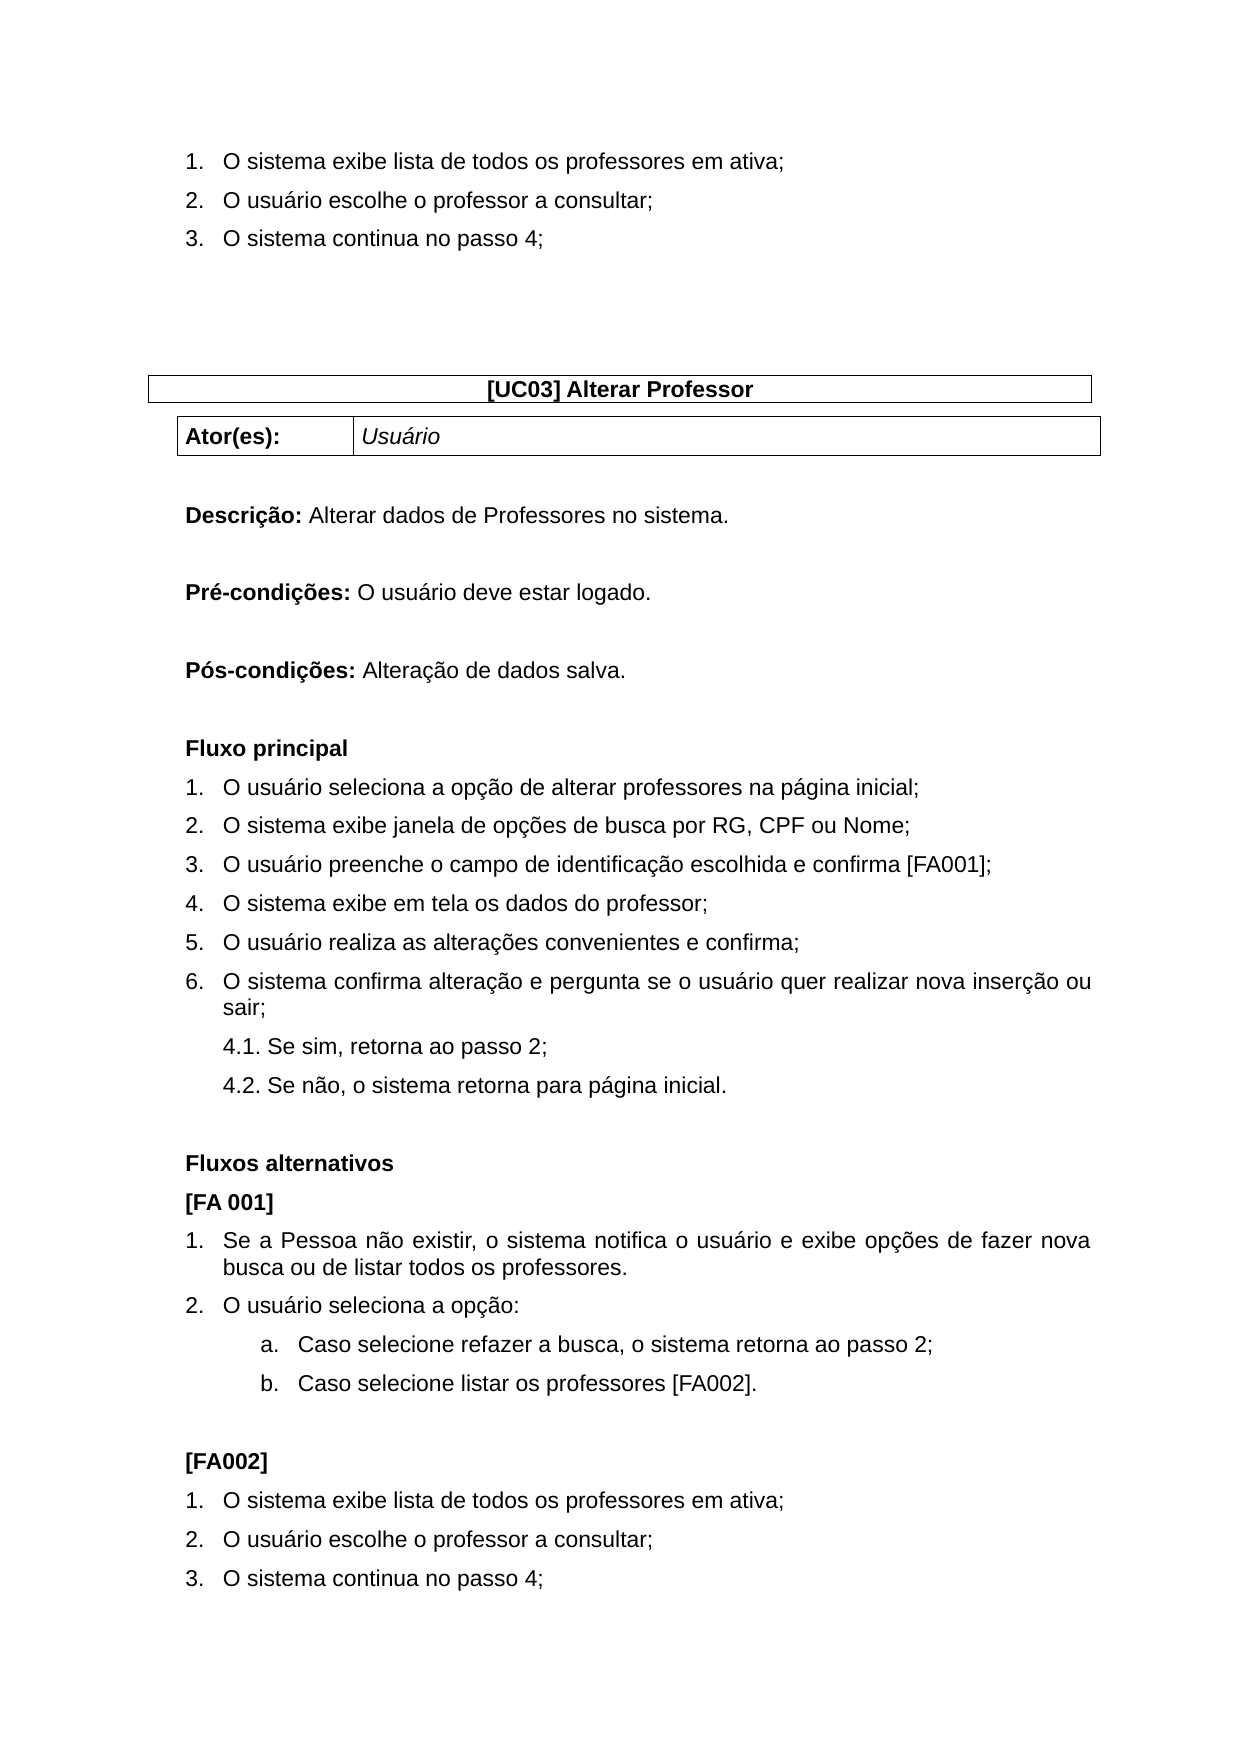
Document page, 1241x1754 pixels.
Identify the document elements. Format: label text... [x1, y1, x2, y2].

text Fluxo principal [185, 735, 1092, 761]
list O usuário preenche o campo de identificação escolhida e confirma [FA001]; [185, 851, 1092, 878]
text [FA002] [185, 1448, 1092, 1474]
text Pós-condições: Alteração de dados salva. [185, 657, 1092, 683]
table_header Ator(es): [178, 417, 353, 455]
text 4.2. Se não, o sistema retorna para página inicial. [223, 1072, 1092, 1098]
list O sistema continua no passo 4; [185, 1564, 1092, 1591]
list Se a Pessoa não existir, o sistema notifica o usuário e exibe opções de fazer nova busca ou de listar todos os professores. [185, 1227, 1092, 1280]
list O sistema exibe janela de opções de busca por RG, CPF ou Nome; [185, 812, 1092, 839]
text Descrição: Alterar dados de Professores no sistema. [185, 502, 1092, 528]
list O usuário seleciona a opção: [185, 1292, 1092, 1319]
list O sistema confirma alteração e pergunta se o usuário quer realizar nova inserção ou sair; [185, 968, 1092, 1021]
list O sistema exibe lista de todos os professores em ativa; [185, 148, 1092, 174]
text Fluxos alternativos [185, 1149, 1092, 1176]
list O sistema exibe em tela os dados do professor; [185, 890, 1092, 916]
list O usuário escolhe o professor a consultar; [185, 187, 1092, 213]
text Pré-condições: O usuário deve estar logado. [185, 579, 1092, 606]
text [UC03] Alterar Professor [149, 376, 1091, 402]
text 4.1. Se sim, retorna ao passo 2; [223, 1033, 1092, 1059]
list Caso selecione listar os professores [FA002]. [260, 1370, 1092, 1397]
list O usuário seleciona a opção de alterar professores na página inicial; [185, 773, 1092, 800]
table_header Usuário [354, 417, 1100, 455]
list Caso selecione refazer a busca, o sistema retorna ao passo 2; [260, 1331, 1092, 1358]
text [FA 001] [148, 1188, 1092, 1215]
list O sistema exibe lista de todos os professores em ativa; [185, 1487, 1092, 1513]
list O sistema continua no passo 4; [185, 225, 1092, 252]
list O usuário escolhe o professor a consultar; [185, 1526, 1092, 1552]
list O usuário realiza as alterações convenientes e confirma; [185, 929, 1092, 955]
